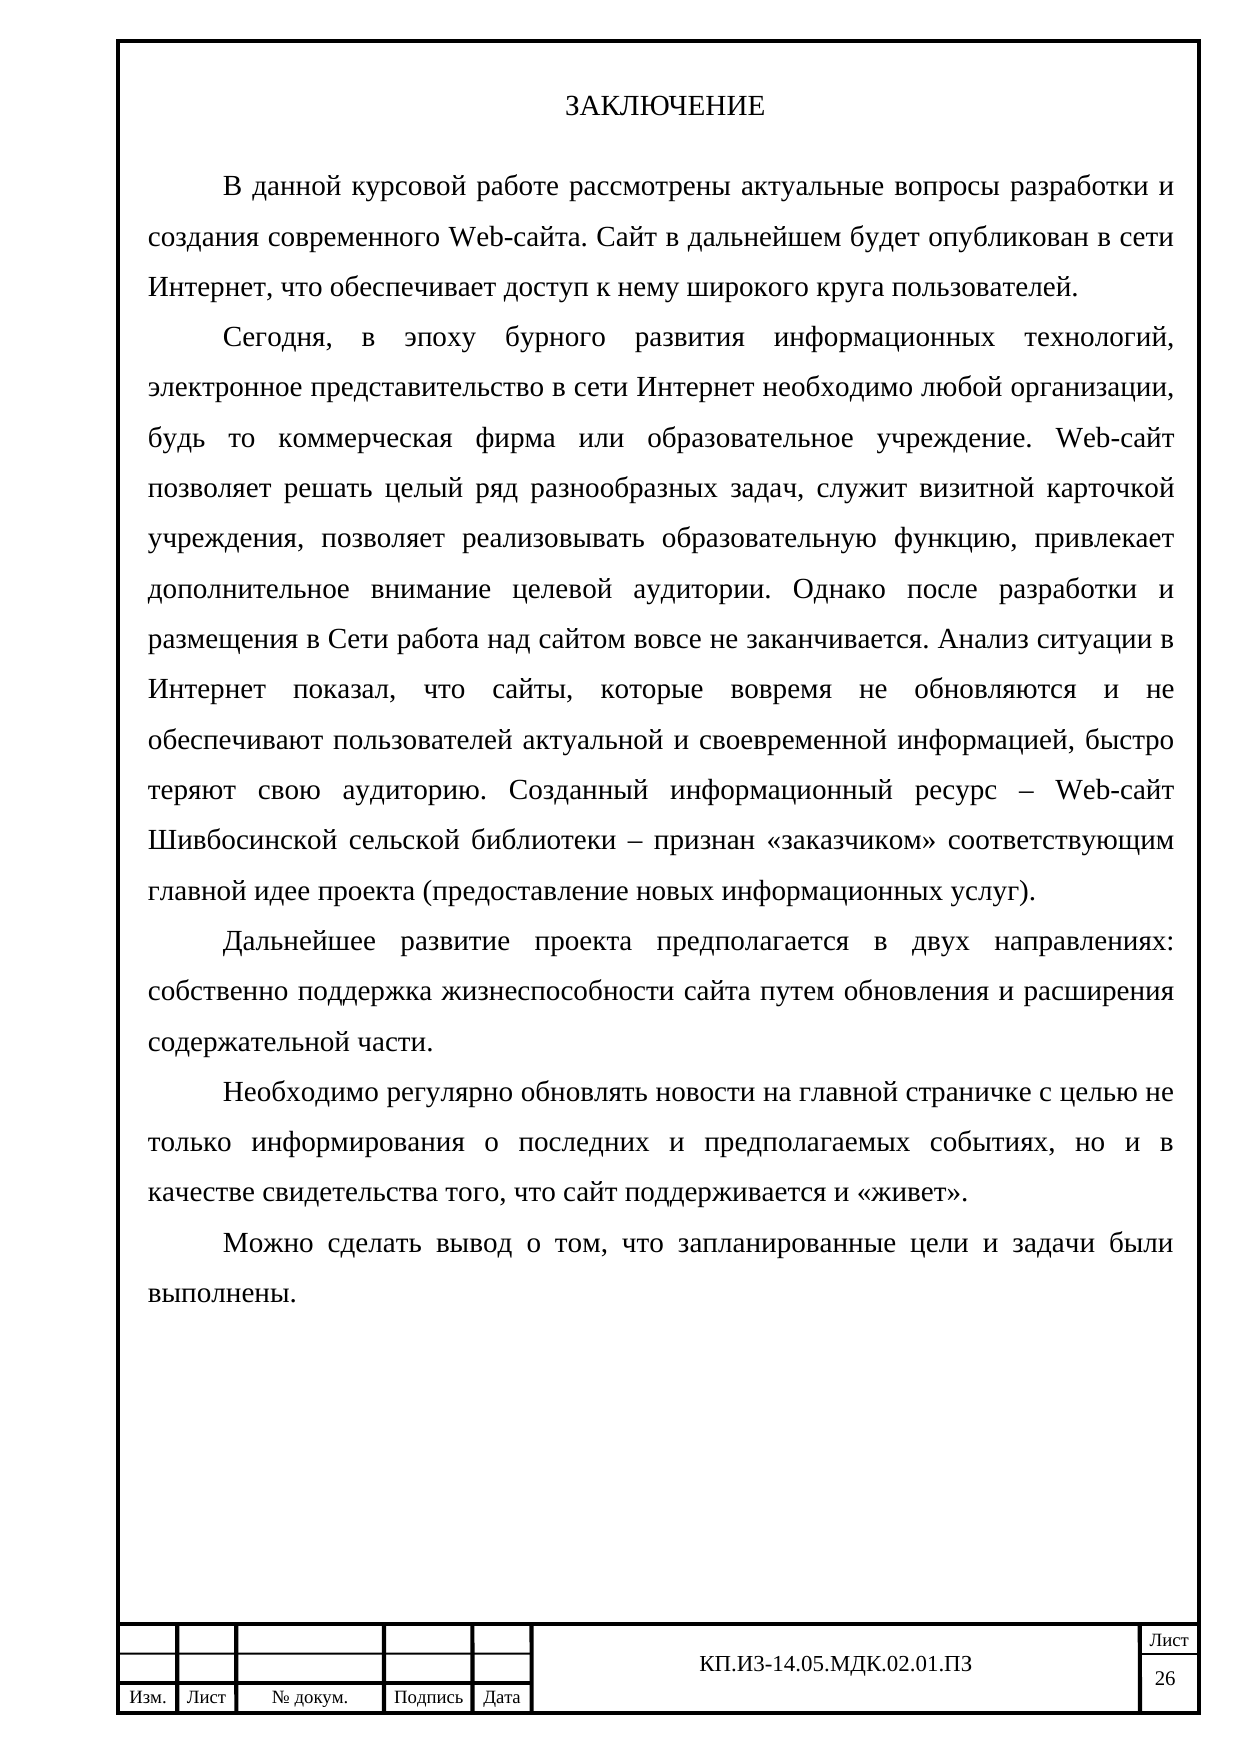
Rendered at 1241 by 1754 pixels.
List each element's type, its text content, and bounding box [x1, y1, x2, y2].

text Сегодня, в эпоху бурного развития информационных технологий, электронное представительство в сети Интернет необходимо любой организации, будь то коммерческая фирма или образовательное учреждение. Web-сайт позволяет решать целый ряд разнообразных задач, служит визитной карточкой учреждения, позволяет реализовывать образовательную функцию, привлекает дополнительное внимание целевой аудитории. Однако после разработки и размещения в Сети работа над сайтом вовсе не заканчивается. Анализ ситуации в Интернет показал, что сайты, которые вовремя не обновляются и не обеспечивают пользователей актуальной и своевременной информацией, быстро теряют свою аудиторию. Созданный информационный ресурс – Web-сайт Шивбосинской сельской библиотеки – признан «заказчиком» соответствующим главной идее проекта (предоставление новых информационных услуг). [148, 319, 1175, 906]
text Можно сделать вывод о том, что запланированные цели и задачи были выполнены. [148, 1225, 1175, 1309]
subtitle Заключение [148, 88, 1175, 122]
text Дальнейшее развитие проекта предполагается в двух направлениях: собственно поддержка жизнеспособности сайта путем обновления и расширения содержательной части. [148, 923, 1175, 1057]
text В данной курсовой работе рассмотрены актуальные вопросы разработки и создания современного Web-сайта. Сайт в дальнейшем будет опубликован в сети Интернет, что обеспечивает доступ к нему широкого круга пользователей. [148, 168, 1175, 302]
text Необходимо регулярно обновлять новости на главной страничке с целью не только информирования о последних и предполагаемых событиях, но и в качестве свидетельства того, что сайт поддерживается и «живет». [148, 1074, 1175, 1208]
